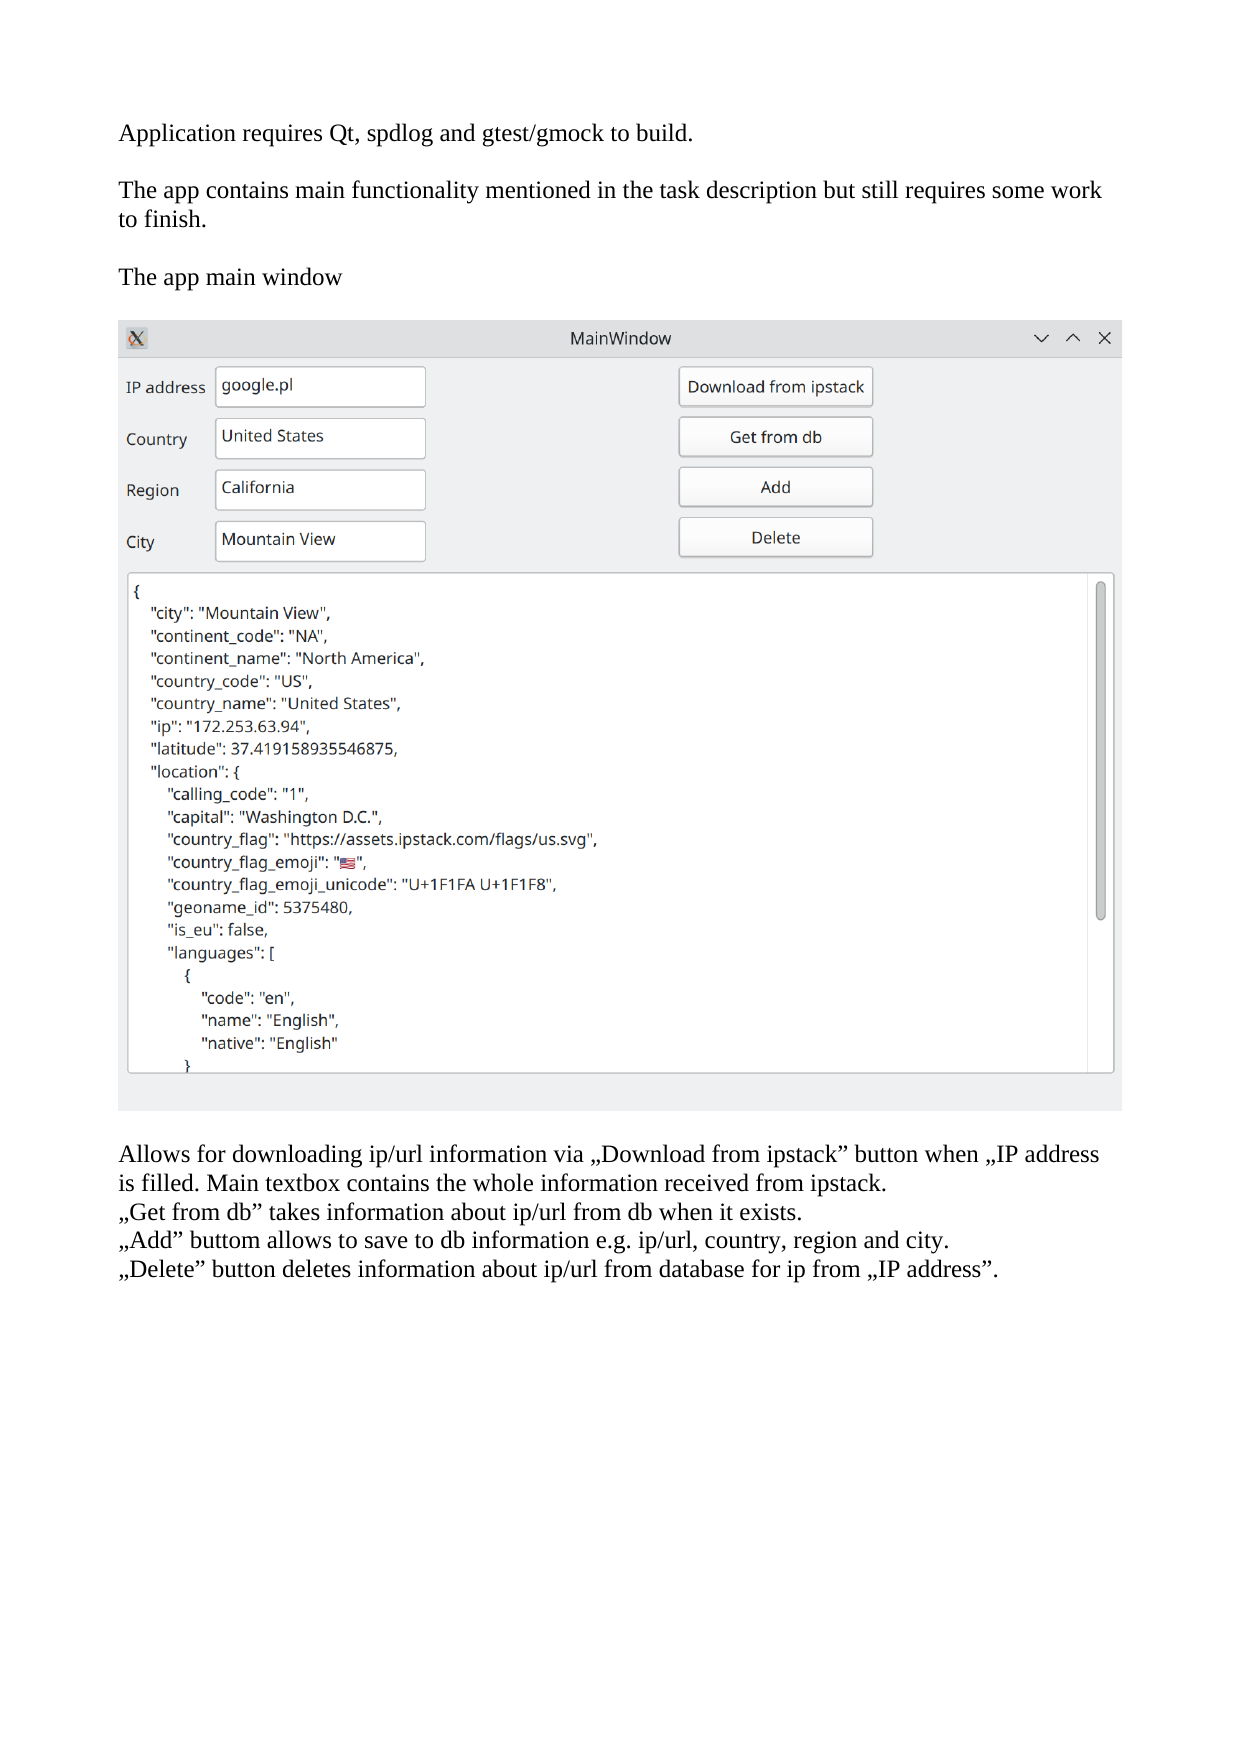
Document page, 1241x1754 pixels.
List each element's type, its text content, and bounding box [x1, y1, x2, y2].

text Allows for downloading ip/url information via „Download from ipstack” button when „IP address is filled. Main textbox contains the whole information received from ipstack. [118, 1139, 1122, 1197]
text „Delete” button deletes information about ip/url from database for ip from „IP address”. [118, 1254, 1122, 1283]
picture [118, 319, 1123, 1111]
text Application requires Qt, spdlog and gtest/gmock to build. [118, 118, 1122, 147]
text The app contains main functionality mentioned in the task description but still requires some work to finish. [118, 176, 1122, 233]
text „Get from db” takes information about ip/url from db when it exists. [118, 1197, 1122, 1225]
text The app main window [118, 262, 1122, 291]
text „Add” buttom allows to save to db information e.g. ip/url, country, region and city. [118, 1225, 1122, 1254]
